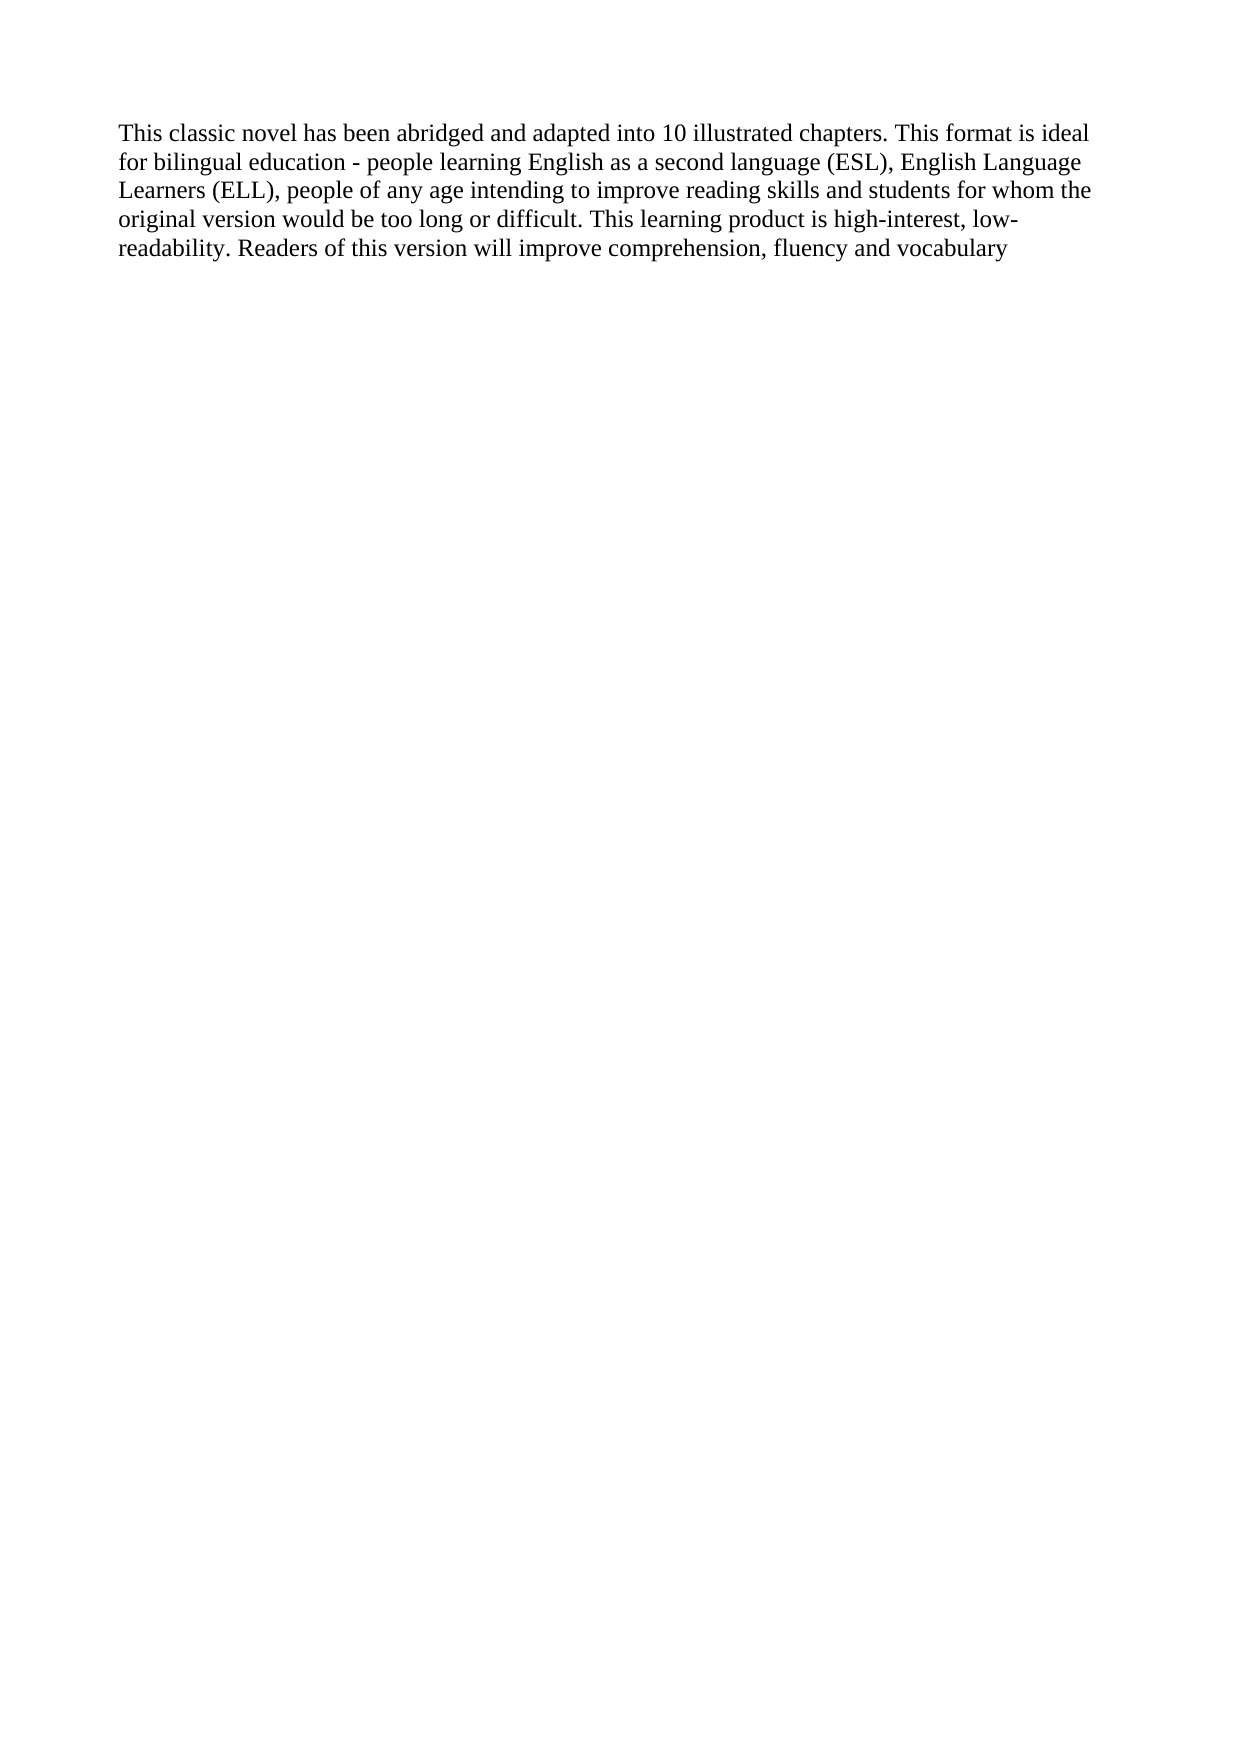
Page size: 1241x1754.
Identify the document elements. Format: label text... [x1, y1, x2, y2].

text This classic novel has been abridged and adapted into 10 illustrated chapters. This format is ideal for bilingual education - people learning English as a second language (ESL), English Language Learners (ELL), people of any age intending to improve reading skills and students for whom the original version would be too long or difficult. This learning product is high-interest, low-readability. Readers of this version will improve comprehension, fluency and vocabulary [118, 118, 1122, 262]
